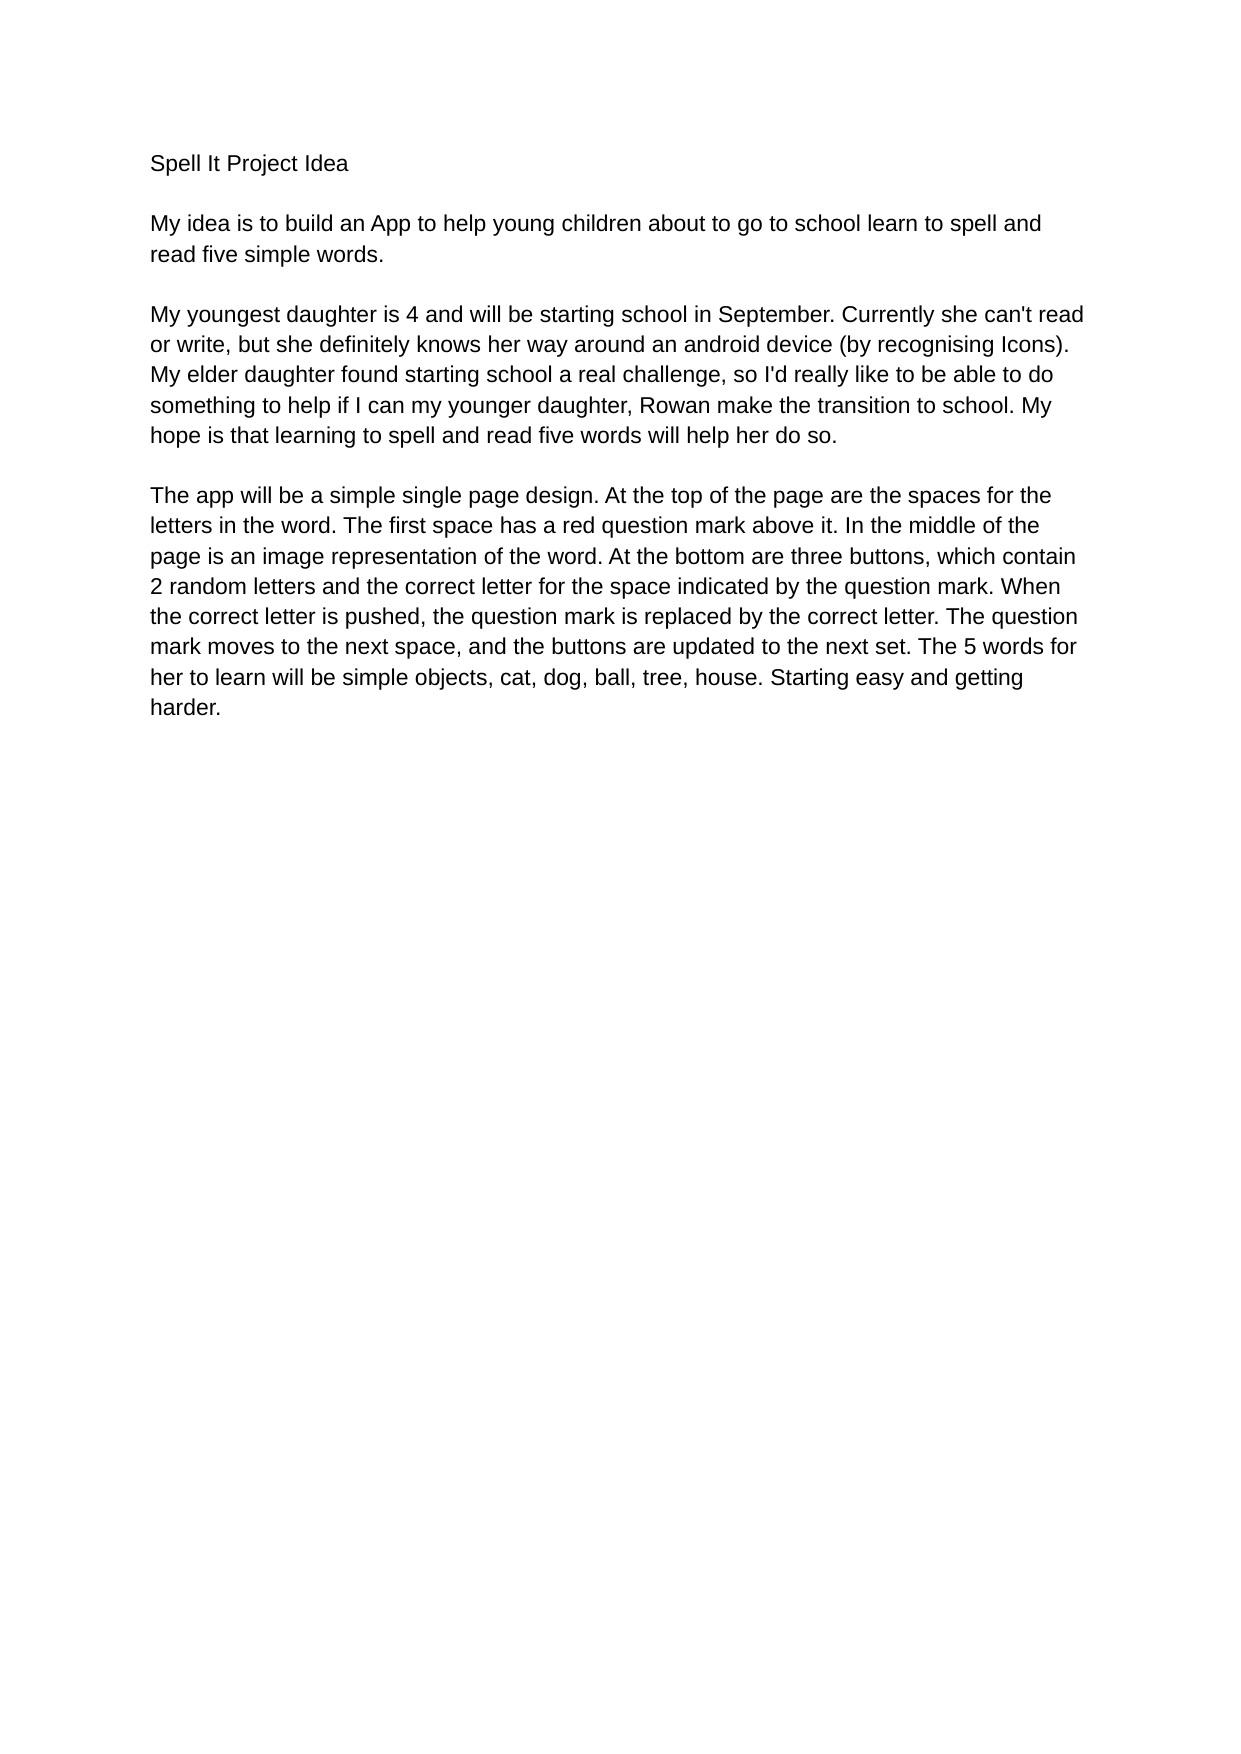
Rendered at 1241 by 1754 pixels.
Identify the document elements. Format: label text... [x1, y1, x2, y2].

text My idea is to build an App to help young children about to go to school learn to spell and read five simple words. [150, 210, 1091, 267]
text The app will be a simple single page design. At the top of the page are the spaces for the letters in the word. The first space has a red question mark above it. In the middle of the page is an image representation of the word. At the bottom are three buttons, which contain 2 random letters and the correct letter for the space indicated by the question mark. When the correct letter is pushed, the question mark is replaced by the correct letter. The question mark moves to the next space, and the buttons are updated to the next set. The 5 words for her to learn will be simple objects, cat, dog, ball, tree, house. Starting easy and getting harder. [150, 482, 1091, 720]
text My youngest daughter is 4 and will be starting school in September. Currently she can't read or write, but she definitely knows her way around an android device (by recognising Icons). My elder daughter found starting school a real challenge, so I'd really like to be able to do something to help if I can my younger daughter, Rowan make the transition to school. My hope is that learning to spell and read five words will help her do so. [150, 301, 1091, 448]
text Spell It Project Idea [150, 150, 1091, 176]
